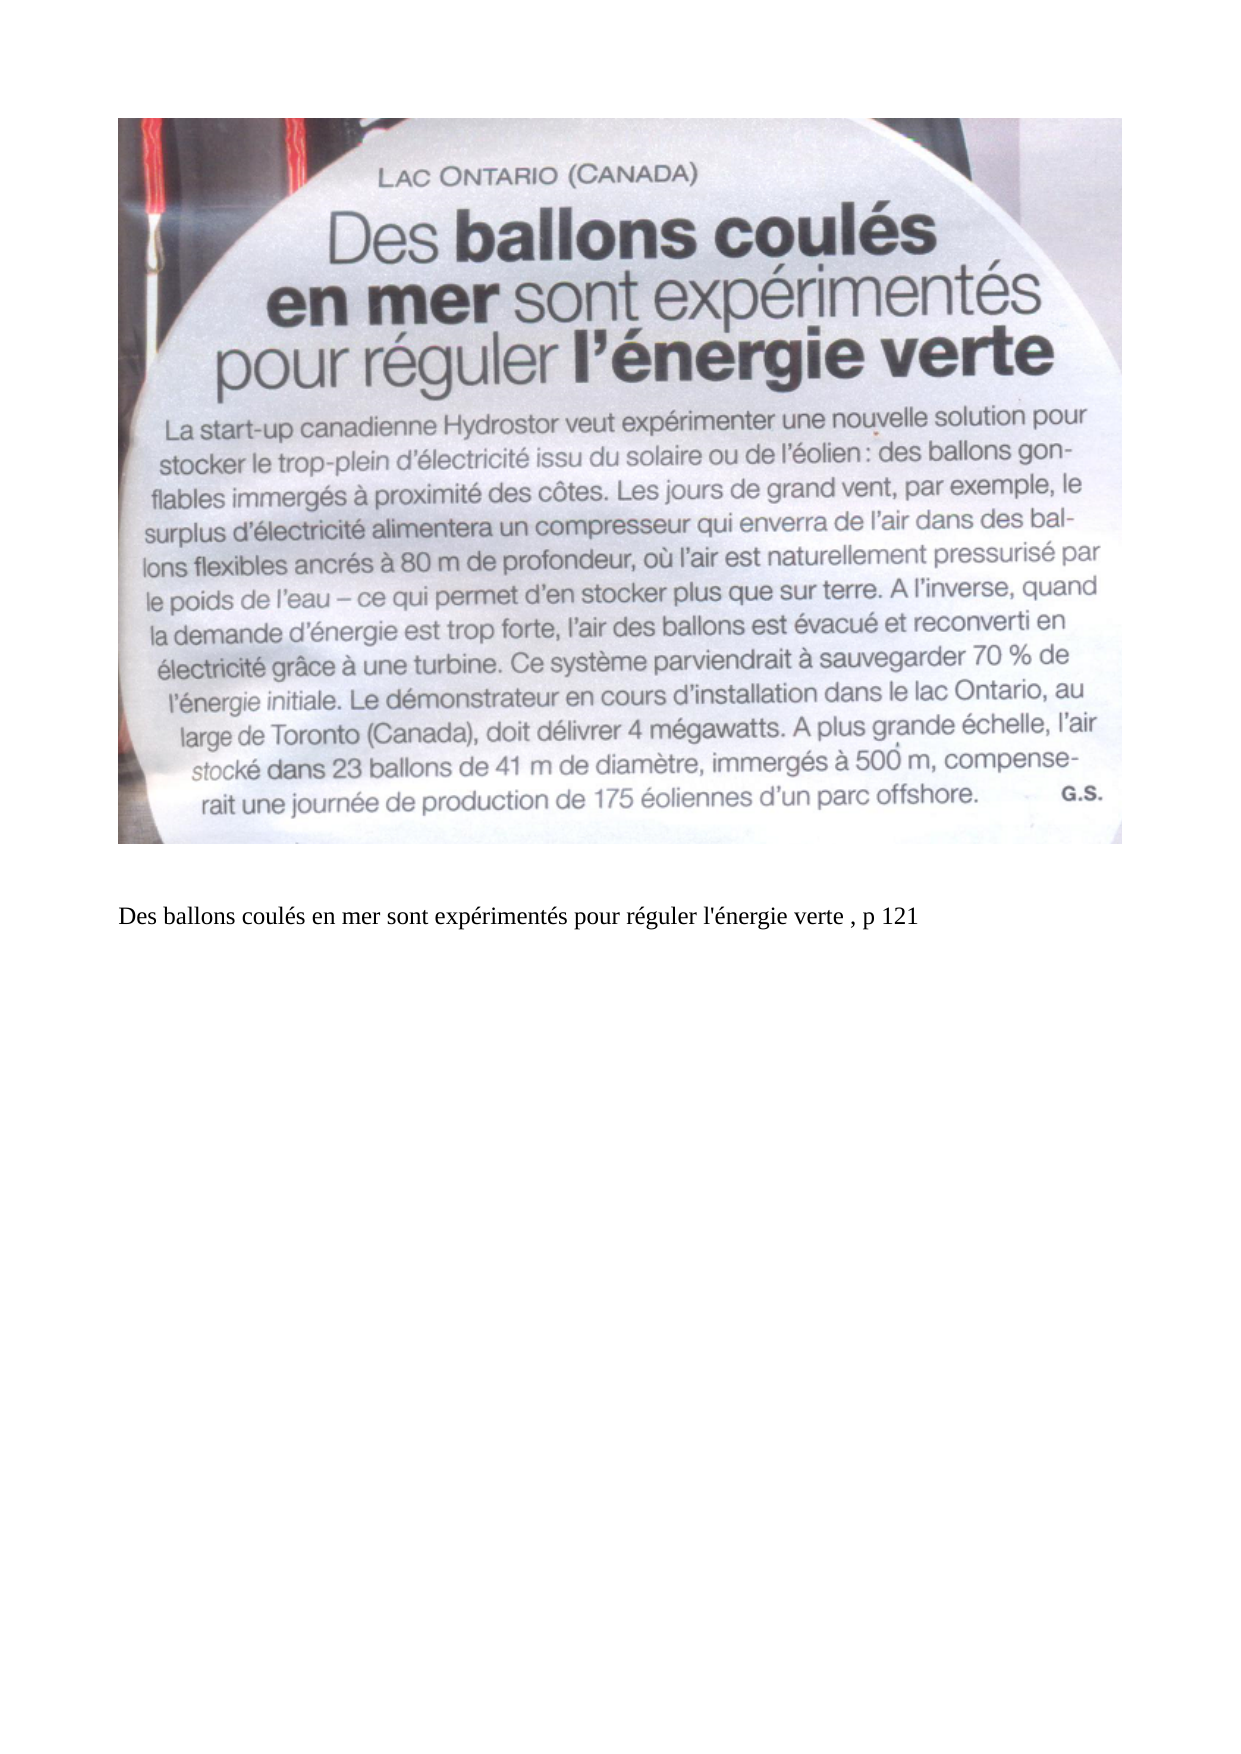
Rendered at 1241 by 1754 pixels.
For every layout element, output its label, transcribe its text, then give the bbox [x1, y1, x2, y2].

text Des ballons coulés en mer sont expérimentés pour réguler l'énergie verte , p 121 [118, 901, 1122, 930]
